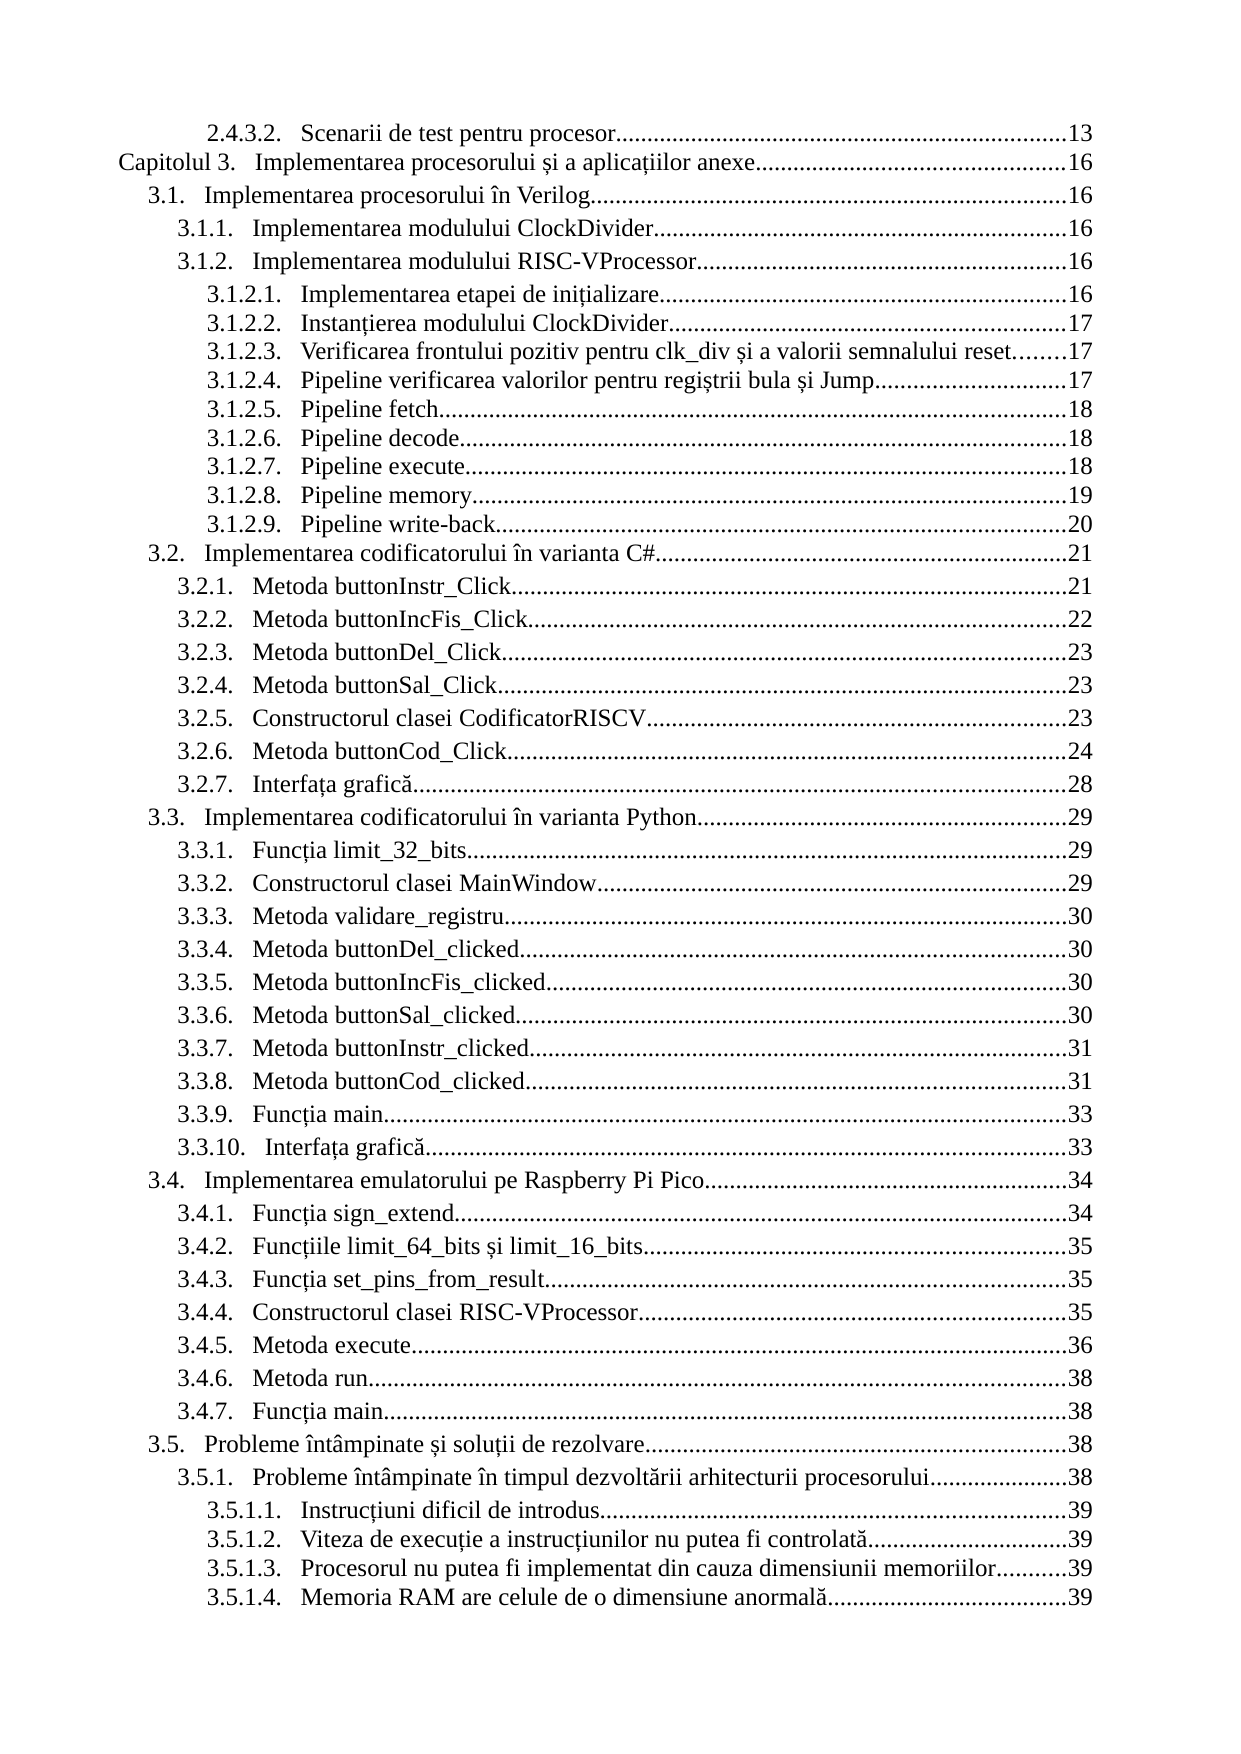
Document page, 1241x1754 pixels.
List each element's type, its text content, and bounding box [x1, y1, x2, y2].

text 3.1.2. Implementarea modulului RISC-VProcessor 16 [177, 246, 1093, 275]
text 3.1.2.3. Verificarea frontului pozitiv pentru clk_div și a valorii semnalului reset 17 [207, 336, 1093, 365]
text 3.3.6. Metoda buttonSal_clicked 30 [177, 1000, 1093, 1029]
text 3.3.2. Constructorul clasei MainWindow 29 [177, 868, 1093, 897]
text 3.5.1.4. Memoria RAM are celule de o dimensiune anormală 39 [207, 1582, 1093, 1610]
text 3.3.8. Metoda buttonCod_clicked 31 [177, 1066, 1093, 1095]
text 3.5.1. Probleme întâmpinate în timpul dezvoltării arhitecturii procesorului 38 [177, 1462, 1093, 1491]
text 3.1.2.8. Pipeline memory 19 [207, 480, 1093, 509]
text 3.4.6. Metoda run 38 [177, 1363, 1093, 1392]
text 3.3.9. Funcția main 33 [177, 1099, 1093, 1128]
text 3.2.7. Interfața grafică 28 [177, 769, 1093, 798]
text 3.5. Probleme întâmpinate și soluții de rezolvare 38 [148, 1429, 1093, 1458]
text 3.1.2.6. Pipeline decode 18 [207, 423, 1093, 451]
text 3.2.6. Metoda buttonCod_Click 24 [177, 736, 1093, 764]
text 3.3.3. Metoda validare_registru 30 [177, 901, 1093, 930]
text 3.1. Implementarea procesorului în Verilog 16 [148, 180, 1093, 209]
text 3.3.4. Metoda buttonDel_clicked 30 [177, 934, 1093, 963]
text 3.4.4. Constructorul clasei RISC-VProcessor 35 [177, 1297, 1093, 1326]
text 3.2.2. Metoda buttonIncFis_Click 22 [177, 604, 1093, 632]
text 3.3.7. Metoda buttonInstr_clicked 31 [177, 1033, 1093, 1062]
text Capitolul 3. Implementarea procesorului și a aplicațiilor anexe 16 [118, 147, 1093, 176]
text 3.1.2.1. Implementarea etapei de inițializare 16 [207, 279, 1093, 308]
text 3.4.2. Funcțiile limit_64_bits și limit_16_bits 35 [177, 1231, 1093, 1260]
text 3.5.1.2. Viteza de execuție a instrucțiunilor nu putea fi controlată 39 [207, 1524, 1093, 1553]
text 3.2. Implementarea codificatorului în varianta C# 21 [148, 538, 1093, 566]
text 3.5.1.3. Procesorul nu putea fi implementat din cauza dimensiunii memoriilor 39 [207, 1553, 1093, 1582]
text 3.4. Implementarea emulatorului pe Raspberry Pi Pico 34 [148, 1165, 1093, 1194]
text 3.3. Implementarea codificatorului în varianta Python 29 [148, 802, 1093, 831]
text 3.1.2.9. Pipeline write-back 20 [207, 509, 1093, 538]
text 3.2.1. Metoda buttonInstr_Click 21 [177, 571, 1093, 599]
text 3.3.5. Metoda buttonIncFis_clicked 30 [177, 967, 1093, 996]
text 3.3.10. Interfața grafică 33 [177, 1132, 1093, 1161]
text 3.4.3. Funcția set_pins_from_result 35 [177, 1264, 1093, 1293]
text 3.2.5. Constructorul clasei CodificatorRISCV 23 [177, 703, 1093, 732]
text 3.4.5. Metoda execute 36 [177, 1330, 1093, 1359]
text 3.2.4. Metoda buttonSal_Click 23 [177, 670, 1093, 698]
text 3.1.2.2. Instanțierea modulului ClockDivider 17 [207, 308, 1093, 336]
text 3.5.1.1. Instrucțiuni dificil de introdus 39 [207, 1495, 1093, 1524]
text 3.1.1. Implementarea modulului ClockDivider 16 [177, 213, 1093, 242]
text 3.4.1. Funcția sign_extend 34 [177, 1198, 1093, 1227]
text 3.2.3. Metoda buttonDel_Click 23 [177, 637, 1093, 666]
text 2.4.3.2. Scenarii de test pentru procesor 13 [207, 118, 1093, 147]
text 3.1.2.4. Pipeline verificarea valorilor pentru regiștrii bula și Jump 17 [207, 365, 1093, 394]
text 3.1.2.5. Pipeline fetch 18 [207, 394, 1093, 423]
text 3.4.7. Funcția main 38 [177, 1396, 1093, 1425]
text 3.1.2.7. Pipeline execute 18 [207, 451, 1093, 480]
text 3.3.1. Funcția limit_32_bits 29 [177, 835, 1093, 864]
